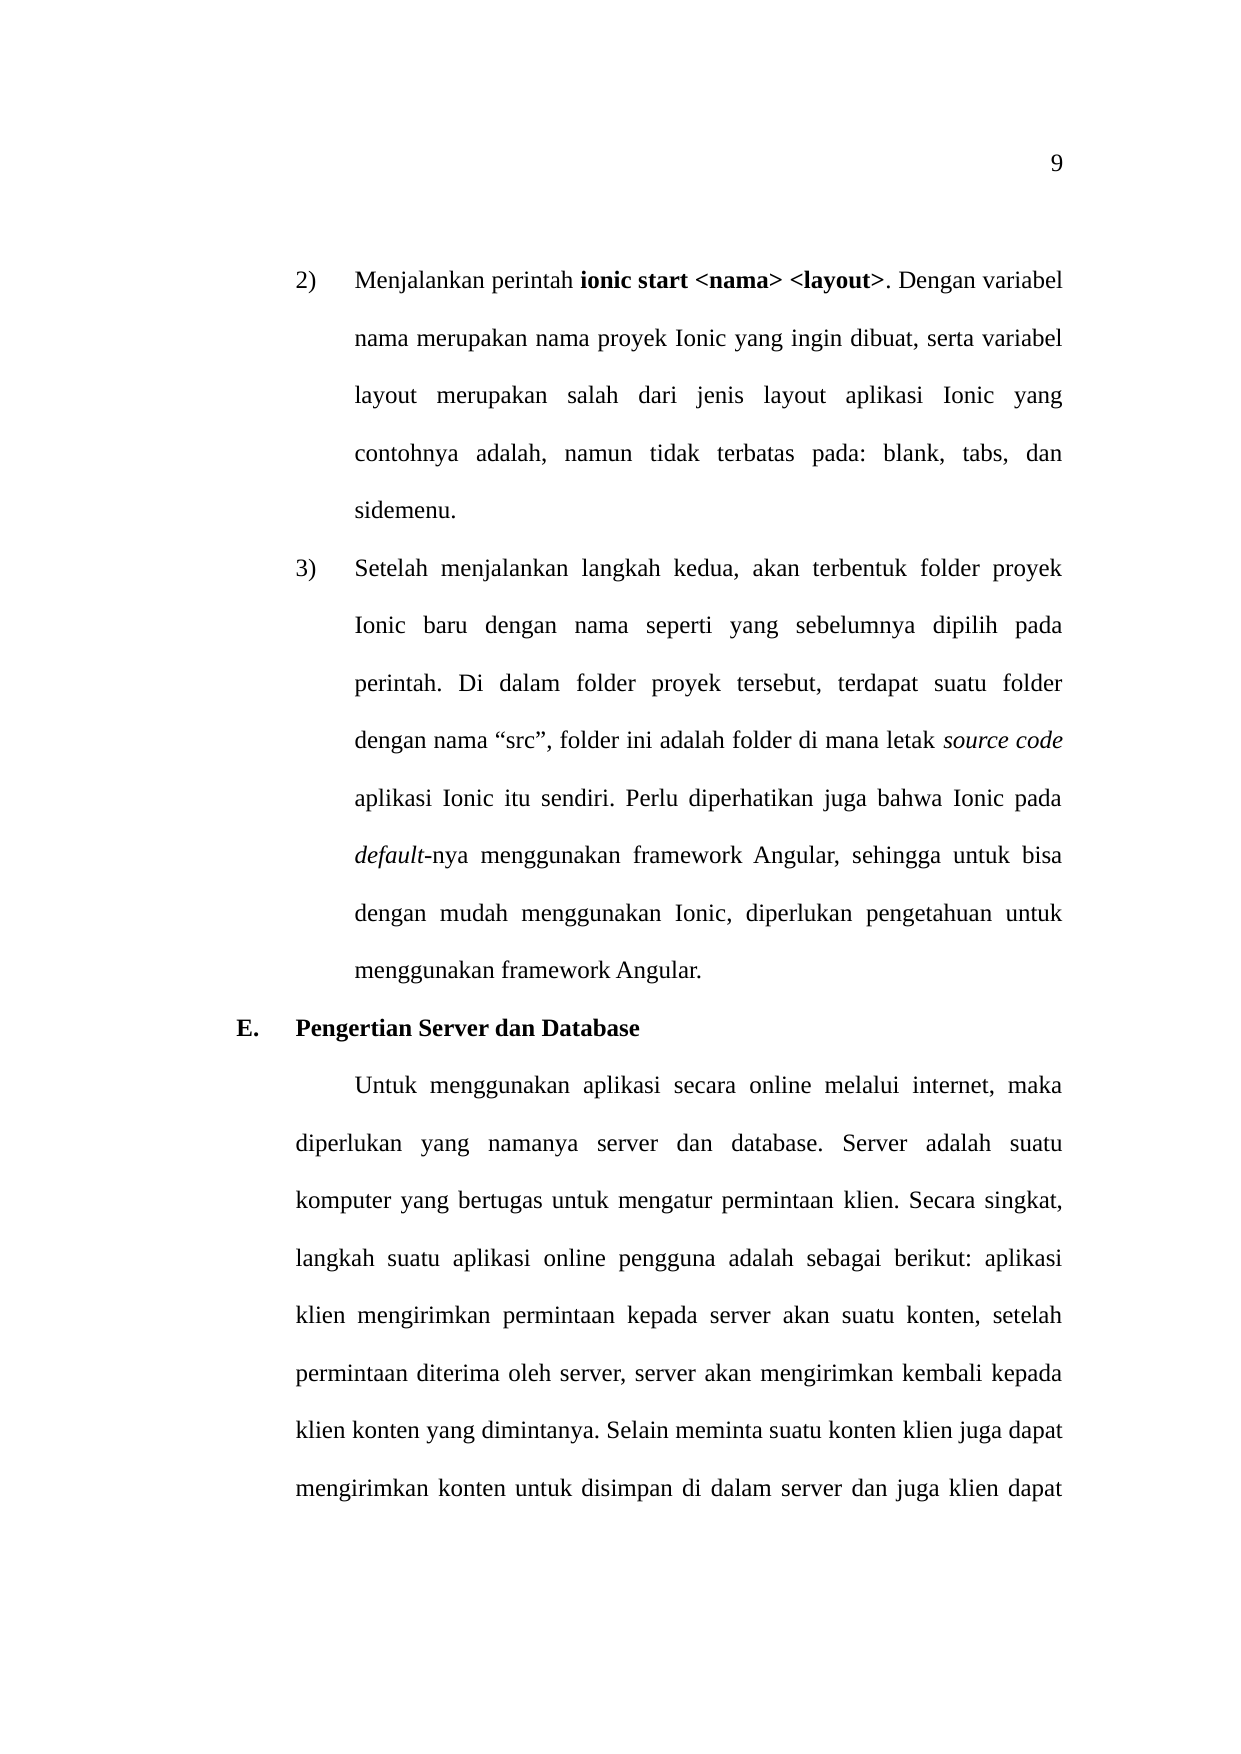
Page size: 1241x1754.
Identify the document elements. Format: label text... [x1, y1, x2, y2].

text 3) Setelah menjalankan langkah kedua, akan terbentuk folder proyek Ionic baru dengan nama seperti yang sebelumnya dipilih pada perintah. Di dalam folder proyek tersebut, terdapat suatu folder dengan nama “src”, folder ini adalah folder di mana letak source code aplikasi Ionic itu sendiri. Perlu diperhatikan juga bahwa Ionic pada default-nya menggunakan framework Angular, sehingga untuk bisa dengan mudah menggunakan Ionic, diperlukan pengetahuan untuk menggunakan framework Angular. [295, 553, 1063, 984]
text E. Pengertian Server dan Database [236, 1013, 1063, 1042]
text Untuk menggunakan aplikasi secara online melalui internet, maka diperlukan yang namanya server dan database. Server adalah suatu komputer yang bertugas untuk mengatur permintaan klien. Secara singkat, langkah suatu aplikasi online pengguna adalah sebagai berikut: aplikasi klien mengirimkan permintaan kepada server akan suatu konten, setelah permintaan diterima oleh server, server akan mengirimkan kembali kepada klien konten yang dimintanya. Selain meminta suatu konten klien juga dapat mengirimkan konten untuk disimpan di dalam server dan juga klien dapat [295, 1071, 1063, 1502]
text 2) Menjalankan perintah ionic start <nama> <layout>. Dengan variabel nama merupakan nama proyek Ionic yang ingin dibuat, serta variabel layout merupakan salah dari jenis layout aplikasi Ionic yang contohnya adalah, namun tidak terbatas pada: blank, tabs, dan sidemenu. [295, 266, 1063, 524]
